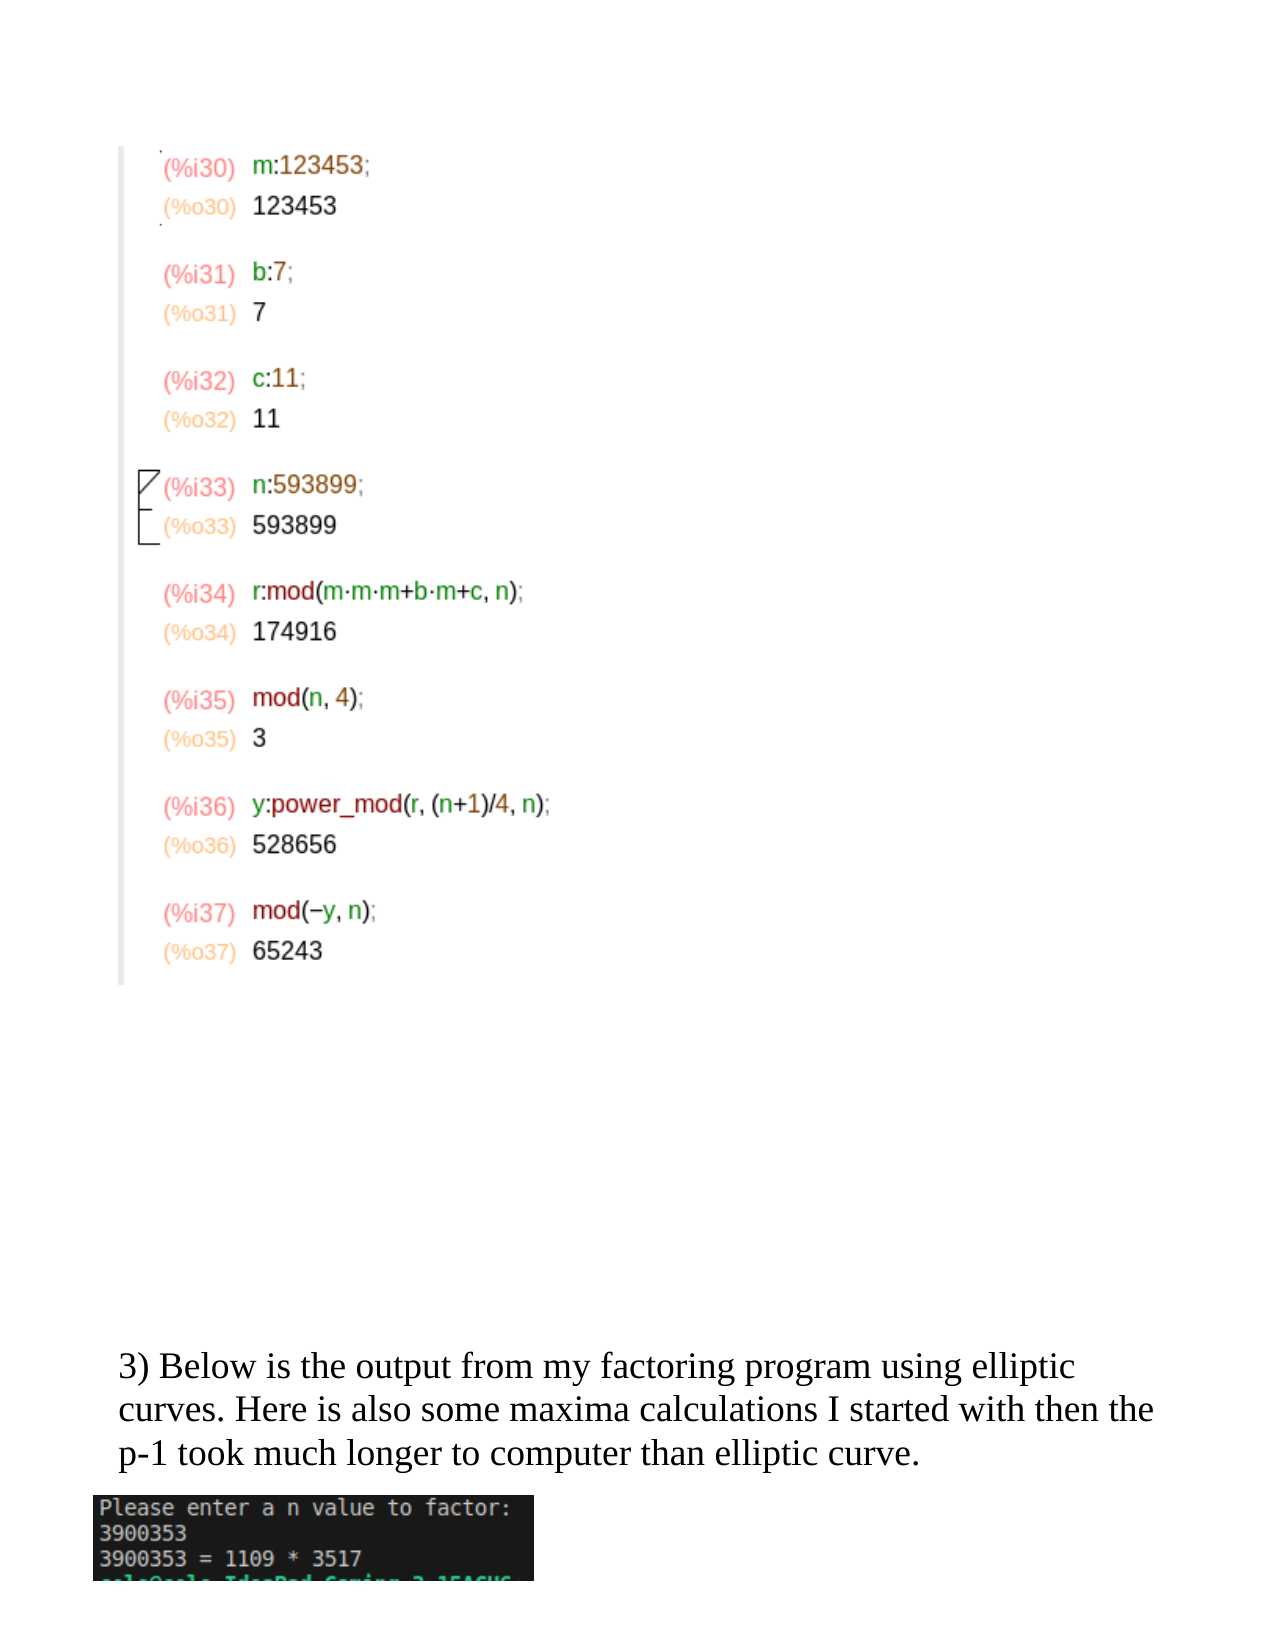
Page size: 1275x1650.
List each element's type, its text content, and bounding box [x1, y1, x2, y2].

text 3) Below is the output from my factoring program using elliptic curves. Here is also some maxima calculations I started with then the p-1 took much longer to computer than elliptic curve. [118, 1344, 1157, 1473]
picture [93, 1495, 534, 1581]
picture [118, 146, 554, 985]
